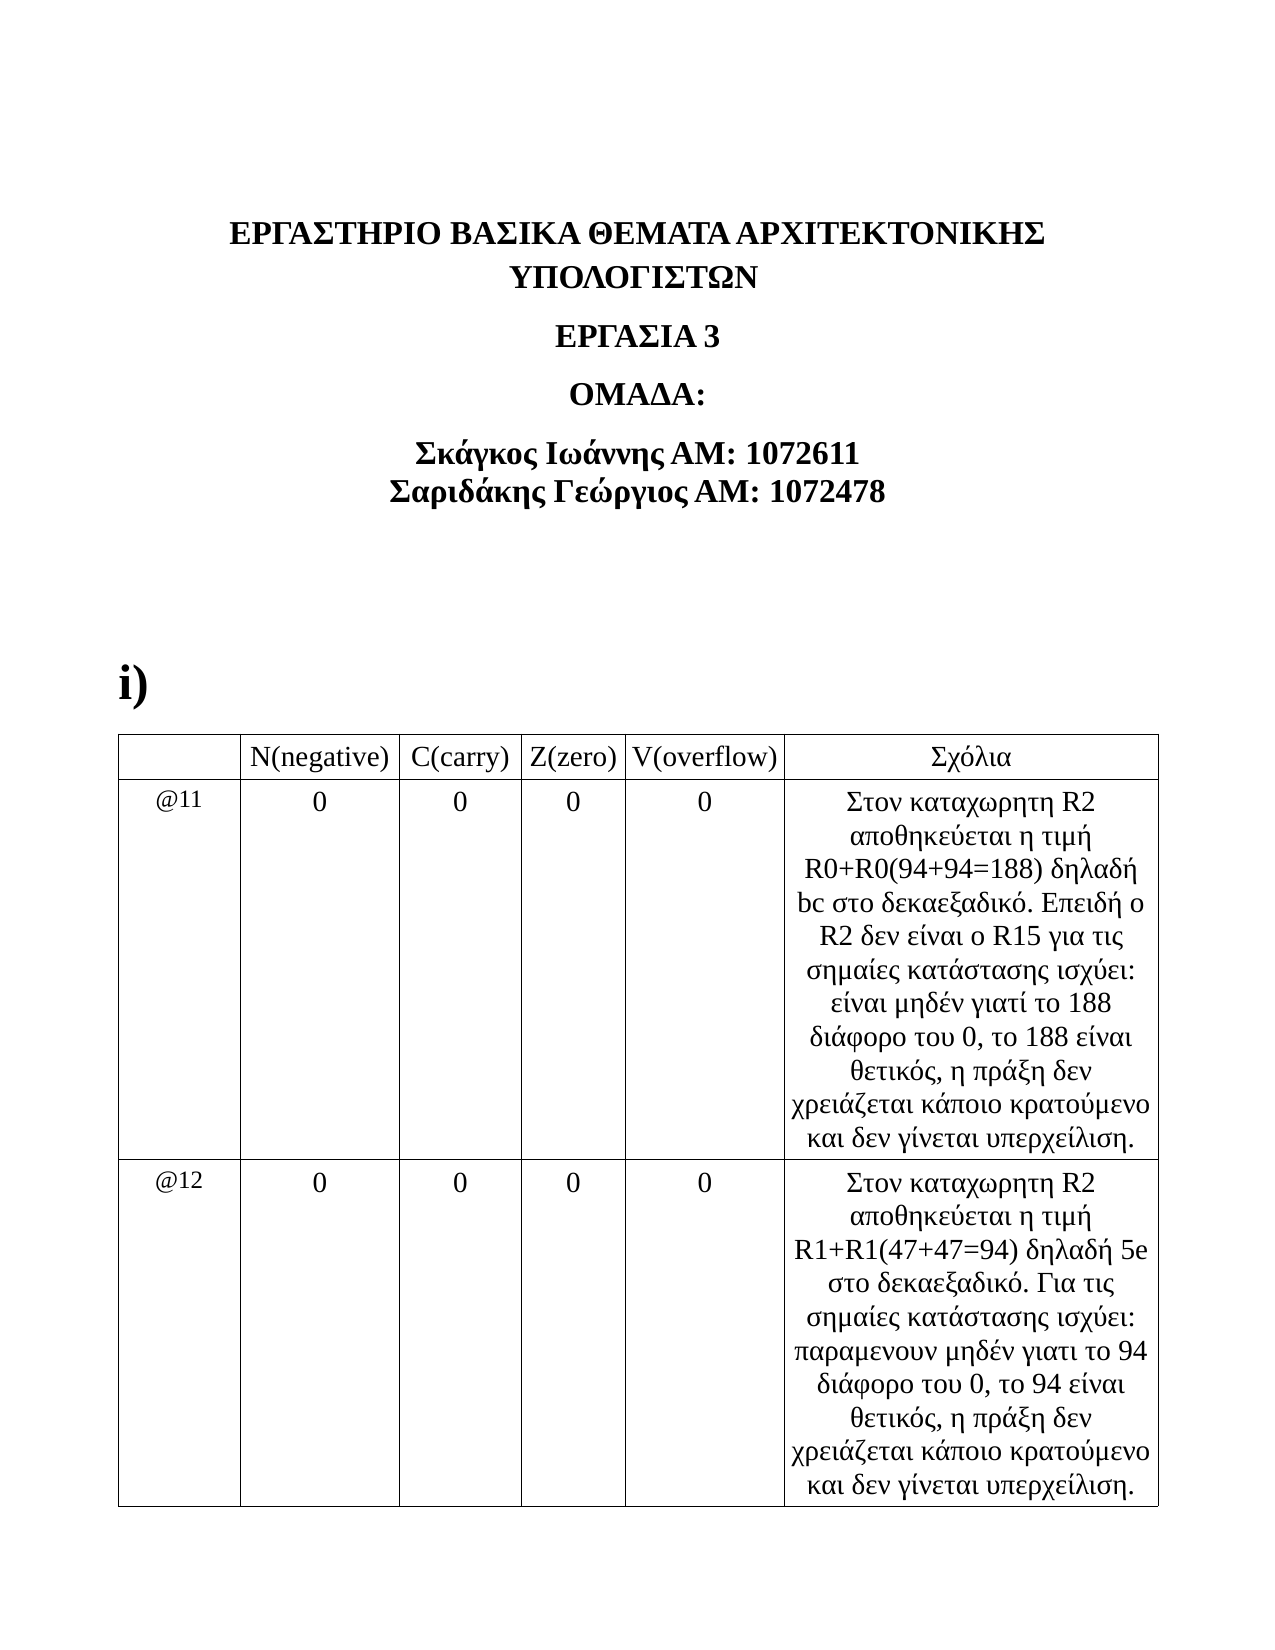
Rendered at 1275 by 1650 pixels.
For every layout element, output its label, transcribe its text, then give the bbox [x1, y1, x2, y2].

table_cell Στον καταχωρητη R2 αποθηκεύεται η τιμή R1+R1(47+47=94) δηλαδή 5e στο δεκαεξαδικό. Για τις σημαίες κατάστασης ισχύει: παραμενουν μηδέν γιατι το 94 διάφορο του 0, το 94 είναι θετικός, η πράξη δεν χρειάζεται κάποιο κρατούμενο και δεν γίνεται υπερχείλιση. [785, 1160, 1158, 1506]
table_cell 0 [522, 1160, 625, 1506]
table_cell 0 [400, 780, 521, 1159]
text i) [118, 653, 1157, 710]
table_cell 0 [400, 1160, 521, 1506]
table_cell Στον καταχωρητη R2 αποθηκεύεται η τιμή R0+R0(94+94=188) δηλαδή bc στο δεκαεξαδικό. Επειδή ο R2 δεν είναι ο R15 για τις σημαίες κατάστασης ισχύει: είναι μηδέν γιατί το 188 διάφορο του 0, το 188 είναι θετικός, η πράξη δεν χρειάζεται κάποιο κρατούμενο και δεν γίνεται υπερχείλιση. [785, 780, 1158, 1159]
text ΕΡΓΑΣΙΑ 3 [118, 316, 1157, 354]
text ΟΜΑΔΑ: [118, 375, 1157, 413]
table_header V(overflow) [626, 735, 784, 778]
table_header Σχόλια [785, 735, 1158, 778]
table_cell 0 [241, 780, 399, 1159]
table_header [119, 735, 240, 778]
text ΕΡΓΑΣΤΗΡΙΟ ΒΑΣΙΚΑ ΘΕΜΑΤΑ ΑΡΧΙΤΕΚΤΟΝΙΚΗΣ ΥΠΟΛΟΓΙΣΤΩΝ [118, 213, 1157, 296]
text Σαριδάκης Γεώργιος ΑΜ: 1072478 [118, 472, 1157, 510]
table_cell 0 [241, 1160, 399, 1506]
table_cell 0 [626, 1160, 784, 1506]
text Σκάγκος Ιωάννης ΑΜ: 1072611 [118, 433, 1157, 472]
table_cell 0 [522, 780, 625, 1159]
table_cell @12 [119, 1160, 240, 1506]
table_header C(carry) [400, 735, 521, 778]
table_cell 0 [626, 780, 784, 1159]
table_header N(negative) [241, 735, 399, 778]
table_cell @11 [119, 780, 240, 1159]
table_header Z(zero) [522, 735, 625, 778]
